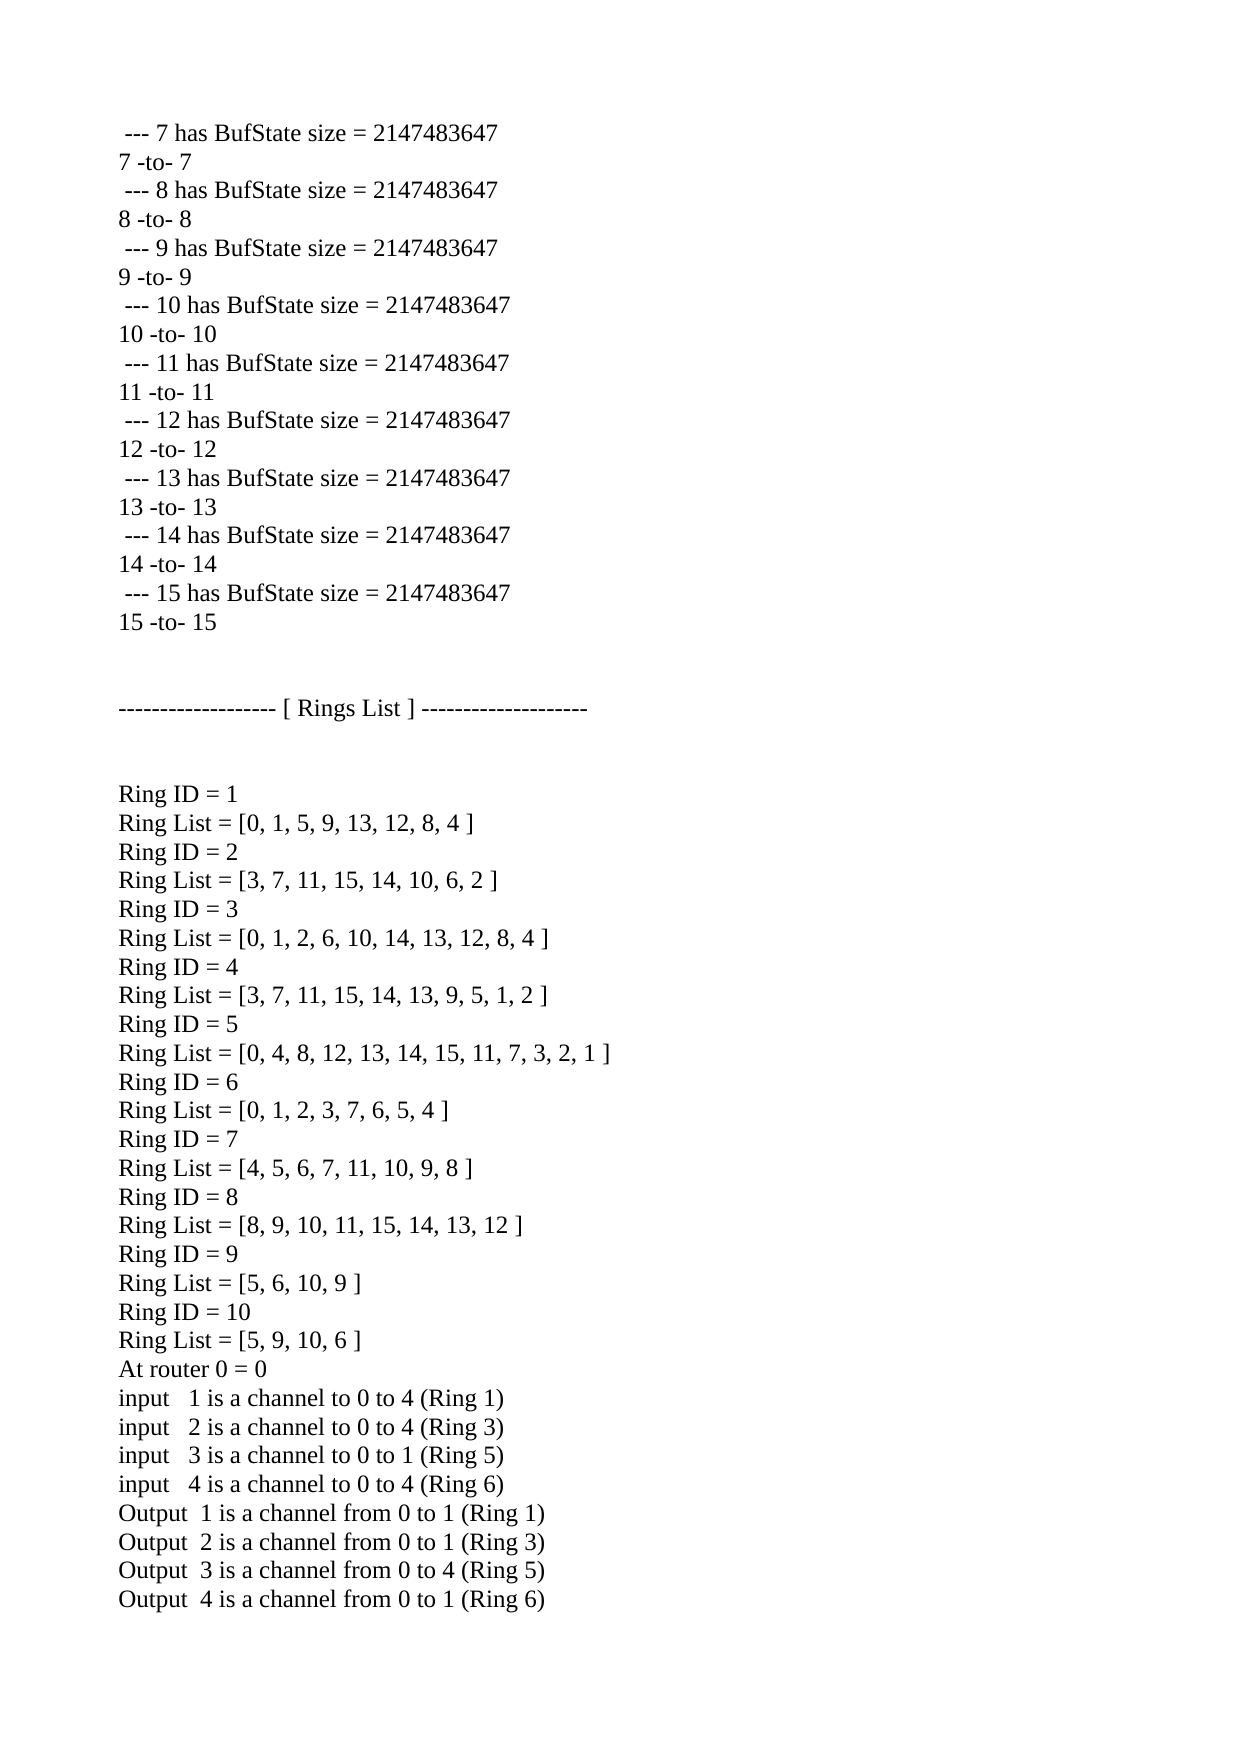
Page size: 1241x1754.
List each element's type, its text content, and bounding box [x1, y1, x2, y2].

text --- 14 has BufState size = 2147483647 [118, 521, 1122, 549]
text 13 -to- 13 [118, 492, 1122, 521]
text input 3 is a channel to 0 to 1 (Ring 5) [118, 1441, 1122, 1469]
text Ring List = [3, 7, 11, 15, 14, 10, 6, 2 ] [118, 866, 1122, 894]
text 12 -to- 12 [118, 434, 1122, 463]
text Ring ID = 10 [118, 1297, 1122, 1326]
text input 2 is a channel to 0 to 4 (Ring 3) [118, 1412, 1122, 1441]
text Ring List = [8, 9, 10, 11, 15, 14, 13, 12 ] [118, 1211, 1122, 1239]
text 9 -to- 9 [118, 262, 1122, 291]
text input 1 is a channel to 0 to 4 (Ring 1) [118, 1383, 1122, 1412]
text 7 -to- 7 [118, 147, 1122, 176]
text Ring ID = 3 [118, 894, 1122, 923]
text Ring List = [0, 1, 5, 9, 13, 12, 8, 4 ] [118, 808, 1122, 837]
text --- 8 has BufState size = 2147483647 [118, 176, 1122, 204]
text Ring List = [5, 6, 10, 9 ] [118, 1268, 1122, 1297]
text ------------------- [ Rings List ] -------------------- [118, 693, 1122, 722]
text Output 1 is a channel from 0 to 1 (Ring 1) [118, 1498, 1122, 1527]
text Ring ID = 9 [118, 1239, 1122, 1268]
text Ring ID = 7 [118, 1124, 1122, 1153]
text --- 7 has BufState size = 2147483647 [118, 118, 1122, 147]
text --- 13 has BufState size = 2147483647 [118, 463, 1122, 492]
text At router 0 = 0 [118, 1354, 1122, 1383]
text Output 2 is a channel from 0 to 1 (Ring 3) [118, 1527, 1122, 1556]
text 15 -to- 15 [118, 607, 1122, 636]
text input 4 is a channel to 0 to 4 (Ring 6) [118, 1469, 1122, 1498]
text Output 4 is a channel from 0 to 1 (Ring 6) [118, 1584, 1122, 1613]
text 10 -to- 10 [118, 319, 1122, 348]
text Ring ID = 5 [118, 1009, 1122, 1038]
text Ring ID = 1 [118, 779, 1122, 808]
text Ring List = [0, 1, 2, 6, 10, 14, 13, 12, 8, 4 ] [118, 923, 1122, 952]
text Ring List = [4, 5, 6, 7, 11, 10, 9, 8 ] [118, 1153, 1122, 1182]
text Output 3 is a channel from 0 to 4 (Ring 5) [118, 1556, 1122, 1584]
text --- 15 has BufState size = 2147483647 [118, 578, 1122, 607]
text 8 -to- 8 [118, 204, 1122, 233]
text Ring List = [5, 9, 10, 6 ] [118, 1326, 1122, 1354]
text --- 10 has BufState size = 2147483647 [118, 291, 1122, 319]
text Ring ID = 4 [118, 952, 1122, 981]
text 11 -to- 11 [118, 377, 1122, 406]
text 14 -to- 14 [118, 549, 1122, 578]
text --- 12 has BufState size = 2147483647 [118, 406, 1122, 434]
text Ring ID = 2 [118, 837, 1122, 866]
text --- 11 has BufState size = 2147483647 [118, 348, 1122, 377]
text Ring ID = 8 [118, 1182, 1122, 1211]
text Ring List = [3, 7, 11, 15, 14, 13, 9, 5, 1, 2 ] [118, 981, 1122, 1009]
text Ring List = [0, 1, 2, 3, 7, 6, 5, 4 ] [118, 1096, 1122, 1124]
text Ring List = [0, 4, 8, 12, 13, 14, 15, 11, 7, 3, 2, 1 ] [118, 1038, 1122, 1067]
text Ring ID = 6 [118, 1067, 1122, 1096]
text --- 9 has BufState size = 2147483647 [118, 233, 1122, 262]
